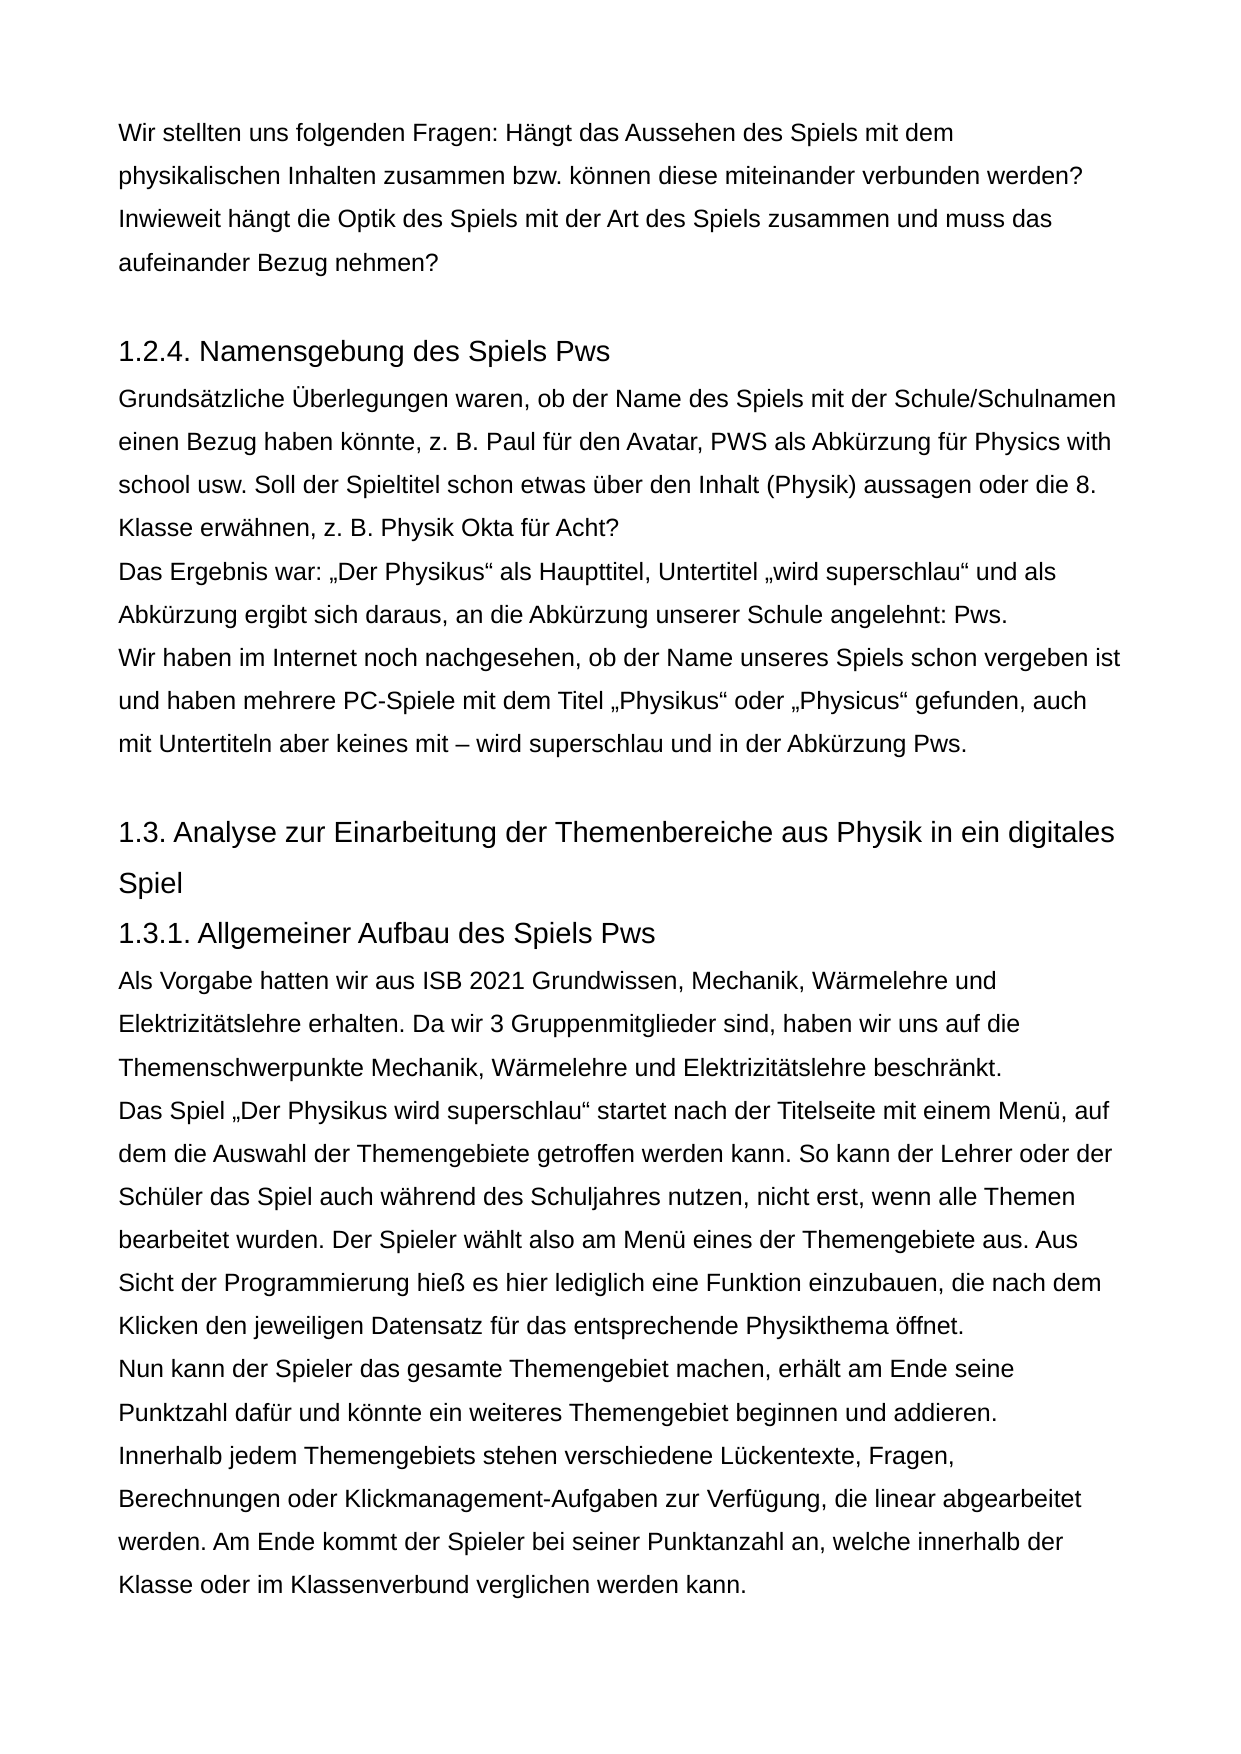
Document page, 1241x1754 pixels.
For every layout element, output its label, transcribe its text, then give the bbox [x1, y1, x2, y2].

text Wir stellten uns folgenden Fragen: Hängt das Aussehen des Spiels mit dem physikalischen Inhalten zusammen bzw. können diese miteinander verbunden werden? Inwieweit hängt die Optik des Spiels mit der Art des Spiels zusammen und muss das aufeinander Bezug nehmen? [118, 118, 1122, 276]
text 1.3.1. Allgemeiner Aufbau des Spiels Pws [118, 916, 1122, 949]
text Nun kann der Spieler das gesamte Themengebiet machen, erhält am Ende seine Punktzahl dafür und könnte ein weiteres Themengebiet beginnen und addieren. [118, 1354, 1122, 1426]
text Innerhalb jedem Themengebiets stehen verschiedene Lückentexte, Fragen, Berechnungen oder Klickmanagement-Aufgaben zur Verfügung, die linear abgearbeitet werden. Am Ende kommt der Spieler bei seiner Punktanzahl an, welche innerhalb der Klasse oder im Klassenverbund verglichen werden kann. [118, 1441, 1122, 1599]
text 1.3. Analyse zur Einarbeitung der Themenbereiche aus Physik in ein digitales Spiel [118, 815, 1122, 899]
text Grundsätzliche Überlegungen waren, ob der Name des Spiels mit der Schule/Schulnamen einen Bezug haben könnte, z. B. Paul für den Avatar, PWS als Abkürzung für Physics with school usw. Soll der Spieltitel schon etwas über den Inhalt (Physik) aussagen oder die 8. Klasse erwähnen, z. B. Physik Okta für Acht? [118, 384, 1122, 542]
text Das Spiel „Der Physikus wird superschlau“ startet nach der Titelseite mit einem Menü, auf dem die Auswahl der Themengebiete getroffen werden kann. So kann der Lehrer oder der Schüler das Spiel auch während des Schuljahres nutzen, nicht erst, wenn alle Themen bearbeitet wurden. Der Spieler wählt also am Menü eines der Themengebiete aus. Aus Sicht der Programmierung hieß es hier lediglich eine Funktion einzubauen, die nach dem Klicken den jeweiligen Datensatz für das entsprechende Physikthema öffnet. [118, 1096, 1122, 1340]
text 1.2.4. Namensgebung des Spiels Pws [118, 334, 1122, 367]
text Das Ergebnis war: „Der Physikus“ als Haupttitel, Untertitel „wird superschlau“ und als Abkürzung ergibt sich daraus, an die Abkürzung unserer Schule angelehnt: Pws. [118, 557, 1122, 628]
text Wir haben im Internet noch nachgesehen, ob der Name unseres Spiels schon vergeben ist und haben mehrere PC-Spiele mit dem Titel „Physikus“ oder „Physicus“ gefunden, auch mit Untertiteln aber keines mit – wird superschlau und in der Abkürzung Pws. [118, 643, 1122, 758]
text Als Vorgabe hatten wir aus ISB 2021 Grundwissen, Mechanik, Wärmelehre und Elektrizitätslehre erhalten. Da wir 3 Gruppenmitglieder sind, haben wir uns auf die Themenschwerpunkte Mechanik, Wärmelehre und Elektrizitätslehre beschränkt. [118, 966, 1122, 1081]
